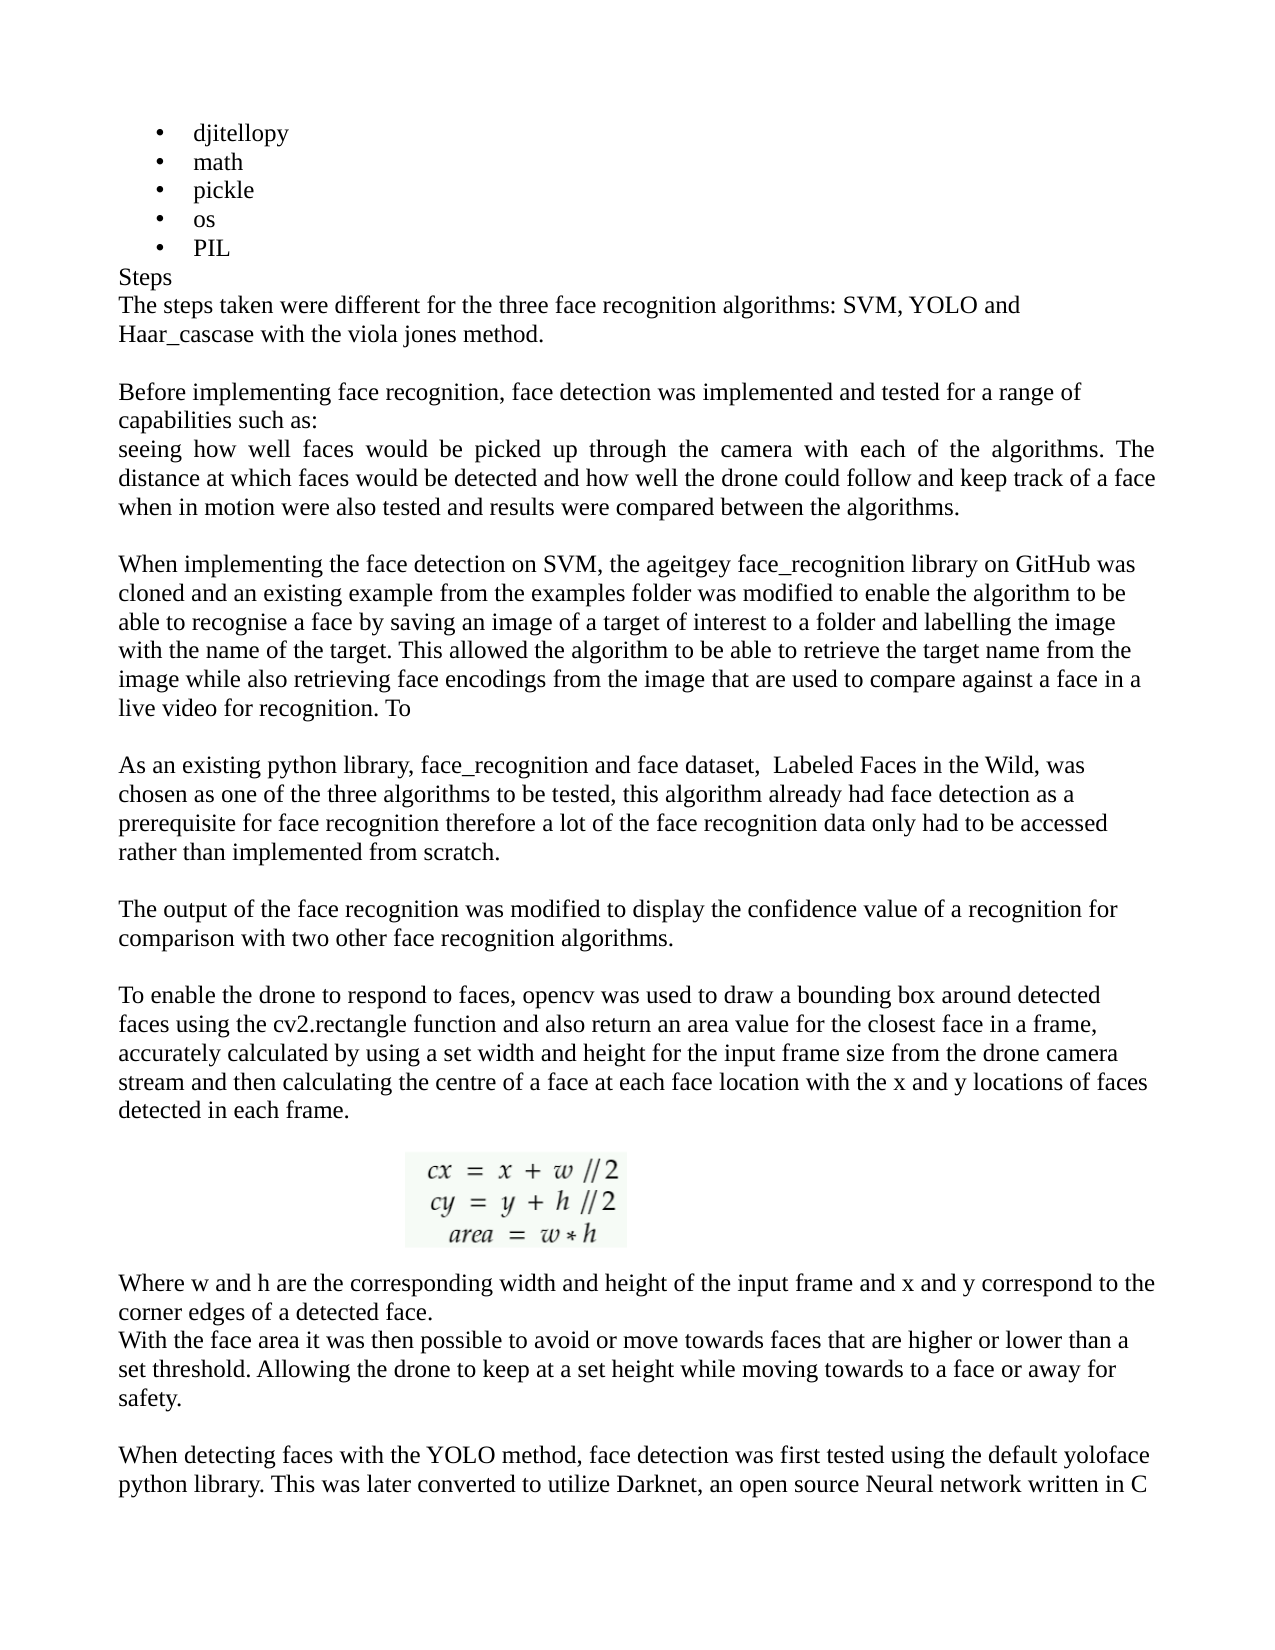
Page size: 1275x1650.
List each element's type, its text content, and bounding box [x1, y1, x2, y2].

text To enable the drone to respond to faces, opencv was used to draw a bounding box around detected faces using the cv2.rectangle function and also return an area value for the closest face in a frame, accurately calculated by using a set width and height for the input frame size from the drone camera stream and then calculating the centre of a face at each face location with the x and y locations of faces detected in each frame. [118, 981, 1157, 1124]
text With the face area it was then possible to avoid or move towards faces that are higher or lower than a set threshold. Allowing the drone to keep at a set height while moving towards to a face or away for safety. [118, 1326, 1157, 1412]
text As an existing python library, face_recognition and face dataset, Labeled Faces in the Wild, was chosen as one of the three algorithms to be tested, this algorithm already had face detection as a prerequisite for face recognition therefore a lot of the face recognition data only had to be accessed rather than implemented from scratch. [118, 751, 1157, 866]
text When detecting faces with the YOLO method, face detection was first tested using the default yoloface python library. This was later converted to utilize Darknet, an open source Neural network written in C [118, 1441, 1157, 1498]
text seeing how well faces would be picked up through the camera with each of the algorithms. The distance at which faces would be detected and how well the drone could follow and keep track of a face when in motion were also tested and results were compared between the algorithms. [118, 434, 1157, 521]
list math [156, 147, 1157, 176]
text When implementing the face detection on SVM, the ageitgey face_recognition library on GitHub was cloned and an existing example from the examples folder was modified to enable the algorithm to be able to recognise a face by saving an image of a target of interest to a folder and labelling the image with the name of the target. This allowed the algorithm to be able to retrieve the target name from the image while also retrieving face encodings from the image that are used to compare against a face in a live video for recognition. To [118, 549, 1157, 722]
text The output of the face recognition was modified to display the confidence value of a recognition for comparison with two other face recognition algorithms. [118, 894, 1157, 952]
list os [156, 204, 1157, 233]
text The steps taken were different for the three face recognition algorithms: SVM, YOLO and Haar_cascase with the viola jones method. [118, 291, 1157, 348]
list PIL [156, 233, 1157, 262]
text Before implementing face recognition, face detection was implemented and tested for a range of capabilities such as: [118, 377, 1157, 434]
list pickle [156, 176, 1157, 204]
text Where w and h are the corresponding width and height of the input frame and x and y correspond to the corner edges of a detected face. [118, 1268, 1157, 1326]
text Steps [118, 262, 1157, 291]
list djitellopy [156, 118, 1157, 147]
